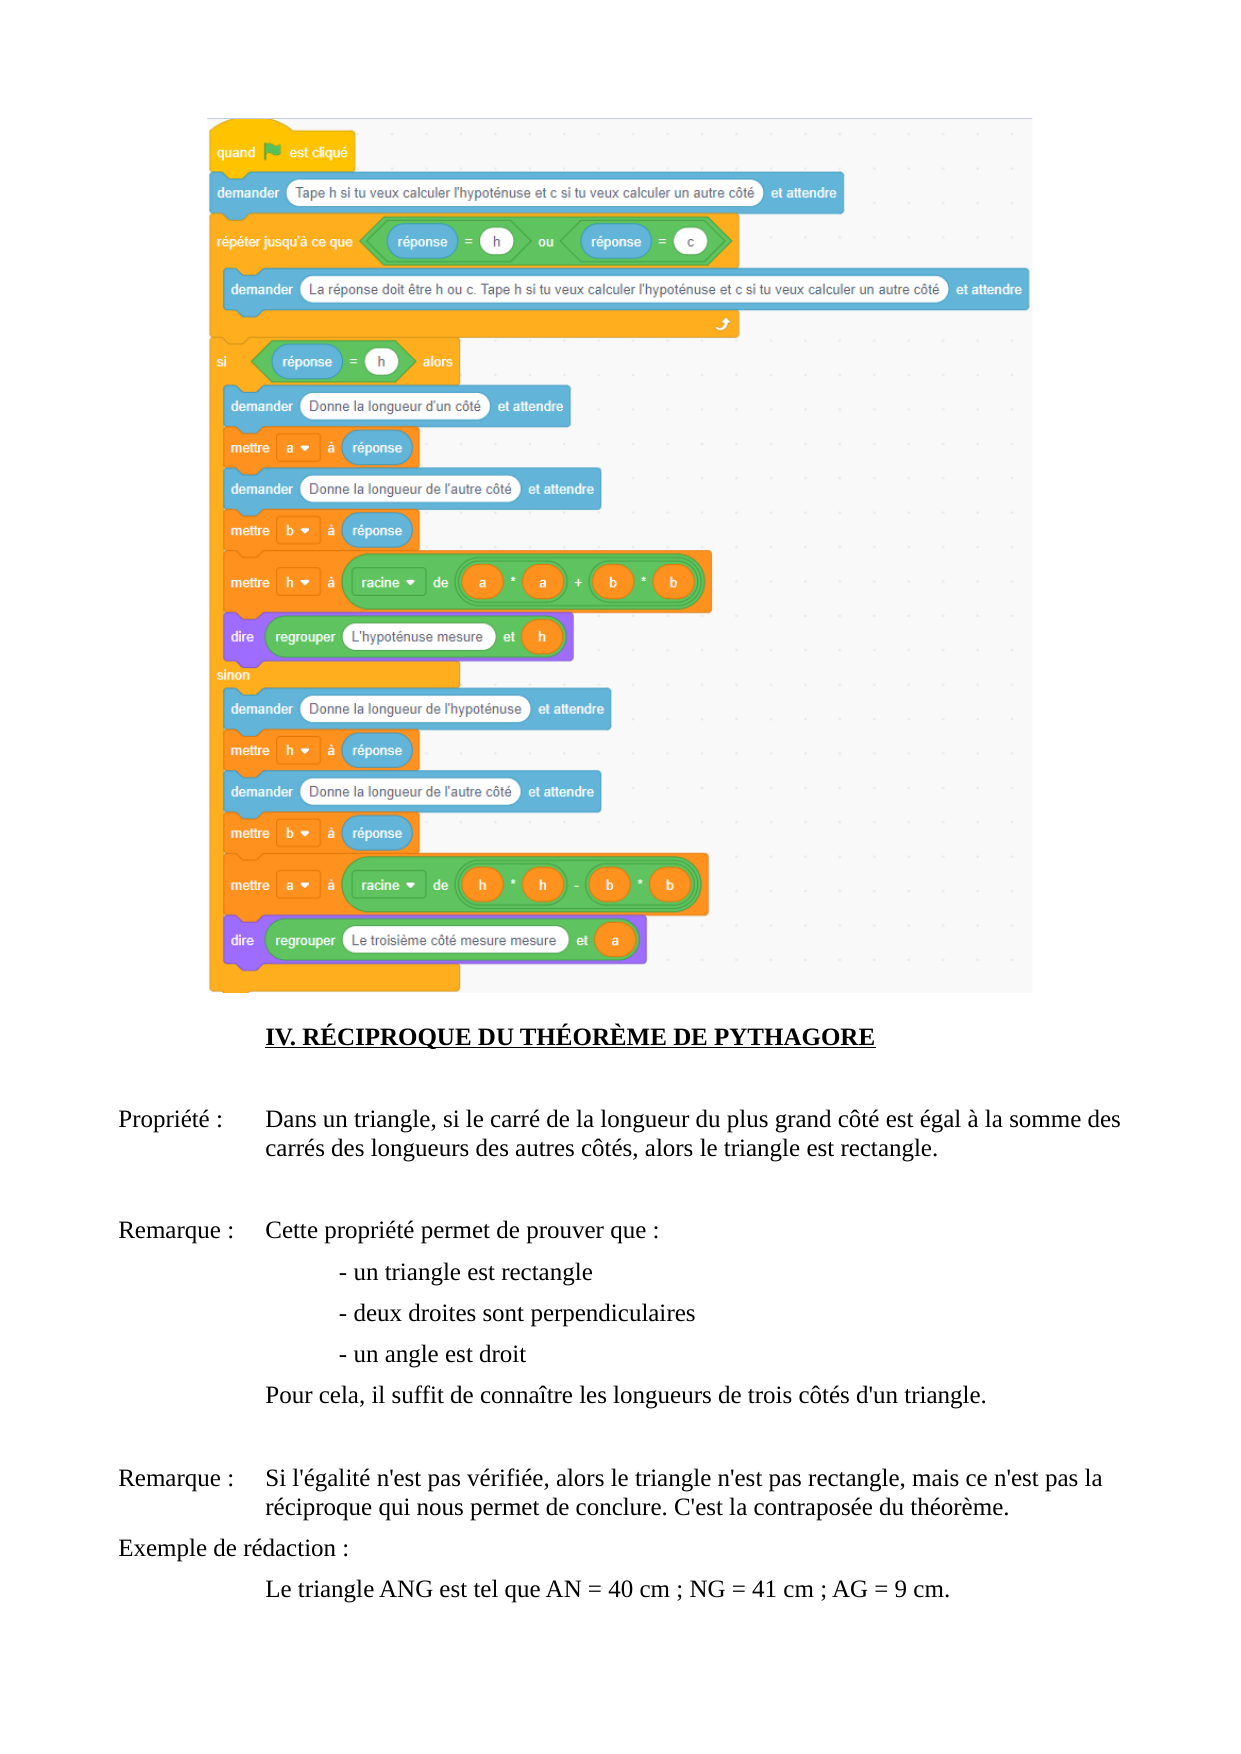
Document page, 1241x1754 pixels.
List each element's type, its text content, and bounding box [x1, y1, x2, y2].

text - un angle est droit [118, 1339, 1122, 1368]
picture [207, 118, 1033, 993]
text Remarque : Cette propriété permet de prouver que : [118, 1215, 1122, 1244]
text Propriété : Dans un triangle, si le carré de la longueur du plus grand côté est égal à la somme des carrés des longueurs des autres côtés, alors le triangle est rectangle. [118, 1104, 1122, 1162]
text Le triangle ANG est tel que AN = 40 cm ; NG = 41 cm ; AG = 9 cm. [118, 1574, 1122, 1603]
text IV. RÉCIPROQUE DU THÉORÈME DE PYTHAGORE [118, 1022, 1122, 1050]
text - deux droites sont perpendiculaires [118, 1298, 1122, 1327]
text Exemple de rédaction : [118, 1533, 1122, 1562]
text - un triangle est rectangle [118, 1257, 1122, 1285]
text Remarque : Si l'égalité n'est pas vérifiée, alors le triangle n'est pas rectangle, mais ce n'est pas la réciproque qui nous permet de conclure. C'est la contraposée du théorème. [118, 1463, 1122, 1520]
text Pour cela, il suffit de connaître les longueurs de trois côtés d'un triangle. [118, 1380, 1122, 1409]
